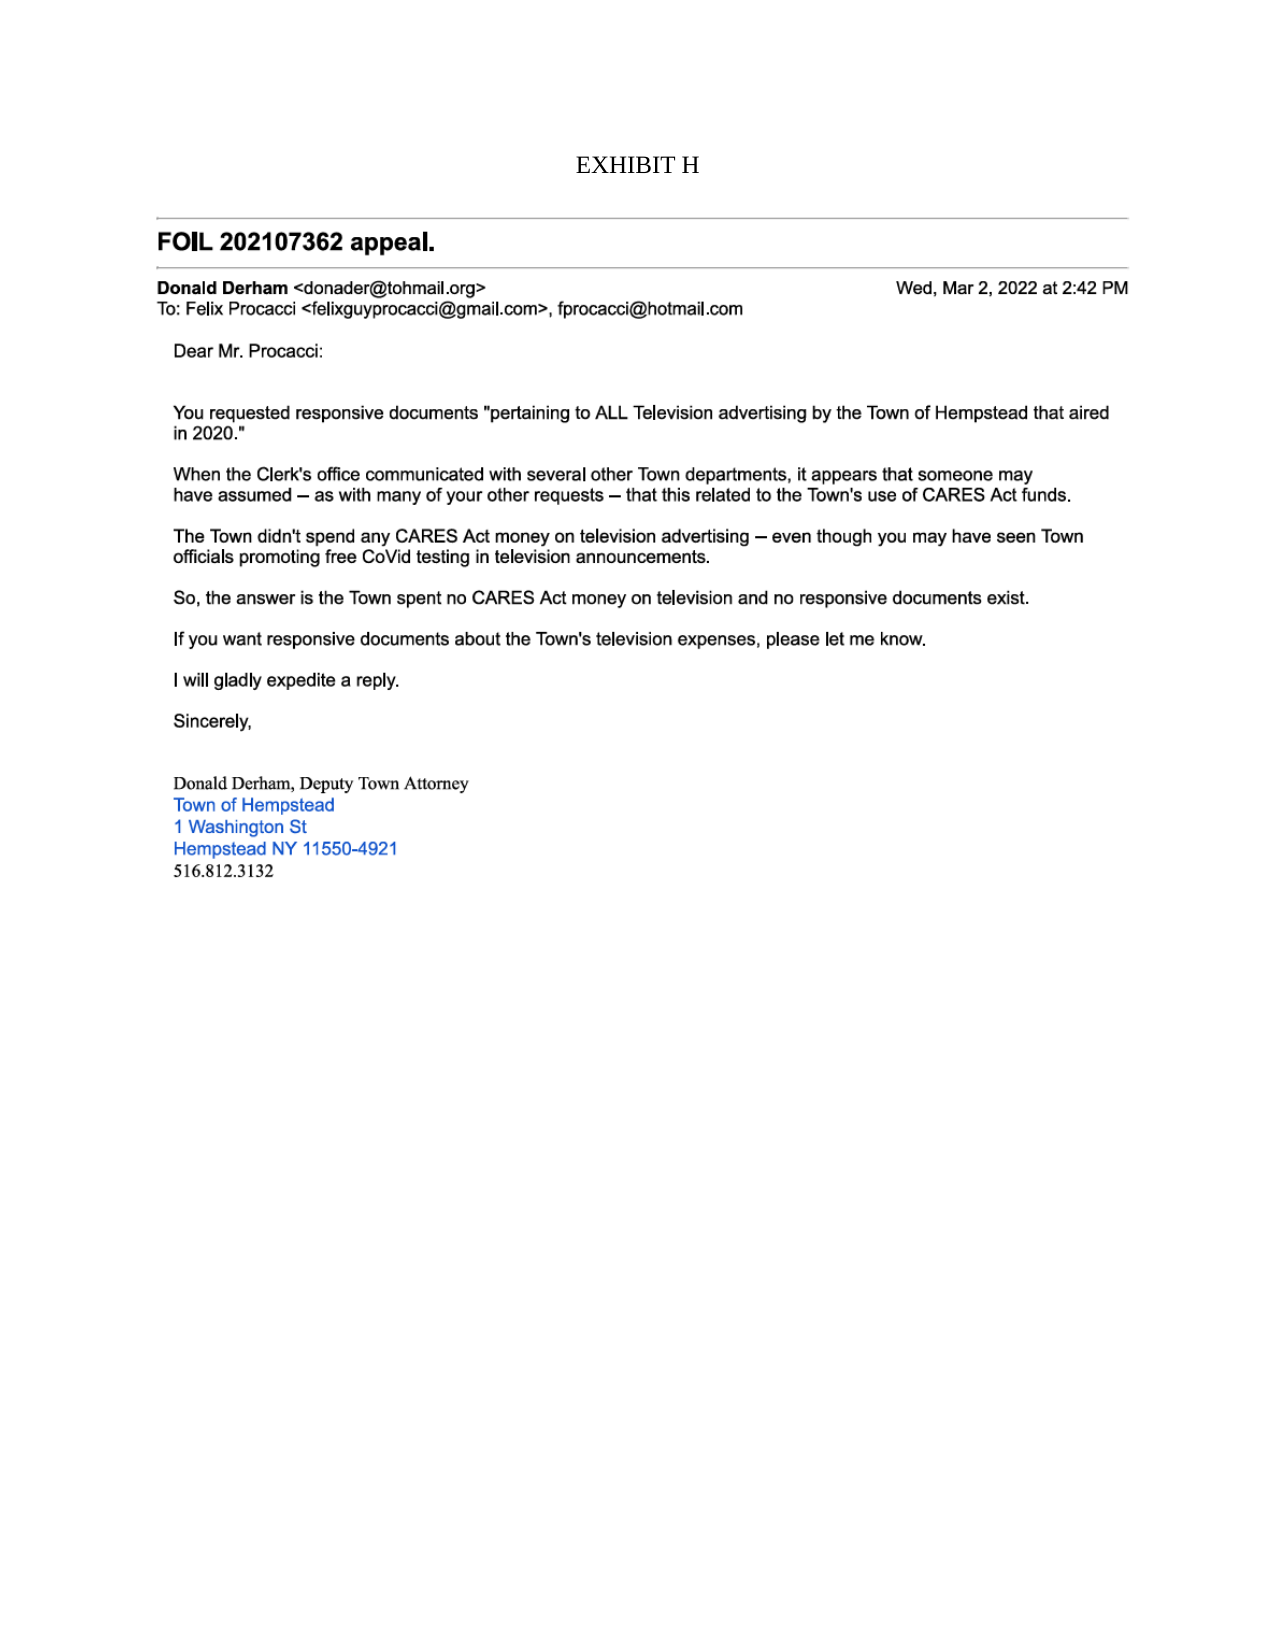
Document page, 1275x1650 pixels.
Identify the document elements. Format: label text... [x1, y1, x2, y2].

picture [150, 207, 1139, 889]
text EXHIBIT H [150, 150, 1125, 179]
